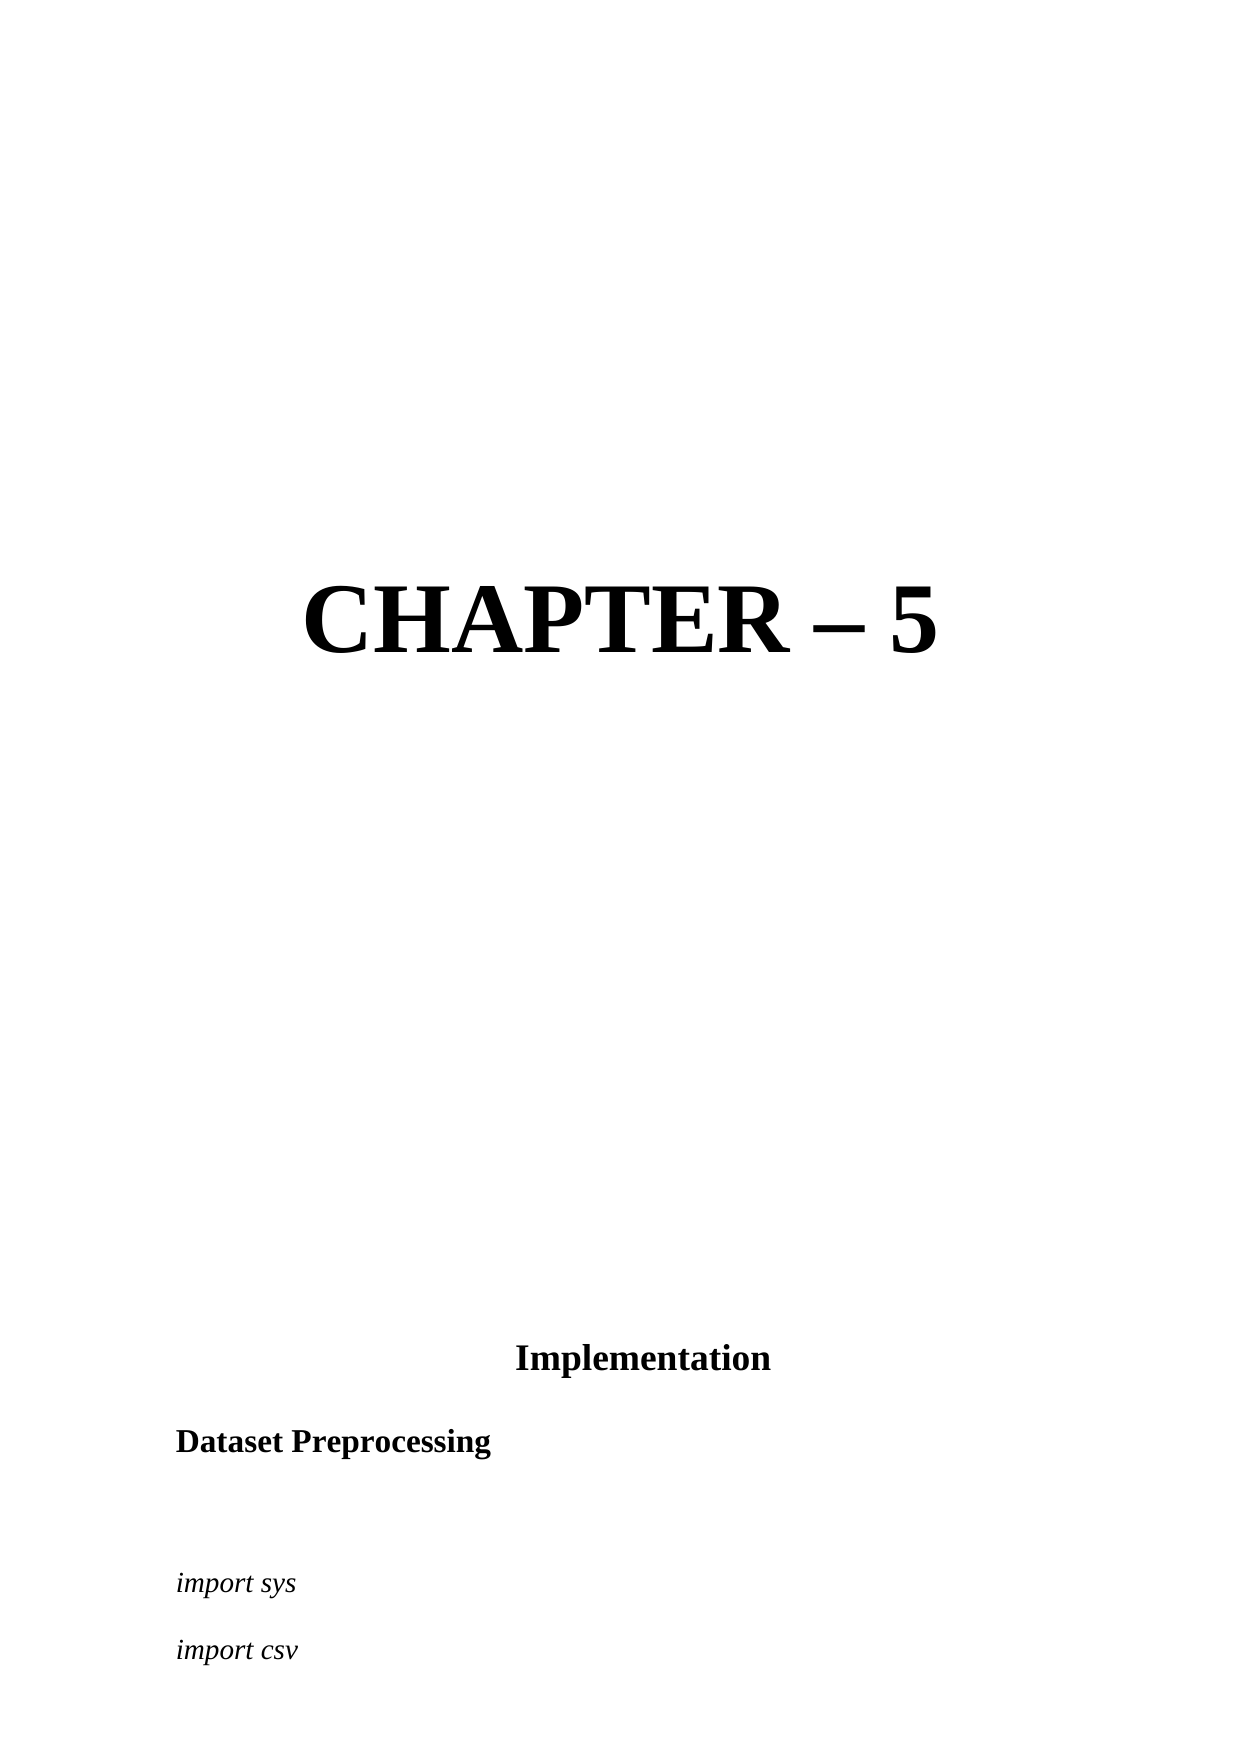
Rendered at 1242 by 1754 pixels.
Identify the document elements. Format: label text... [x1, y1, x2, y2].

text CHAPTER – 5 [301, 559, 1066, 674]
text Dataset Preprocessing [176, 1421, 1066, 1459]
text import sys [176, 1565, 1066, 1598]
list Implementation [176, 1335, 1066, 1378]
text import csv [176, 1632, 1066, 1666]
